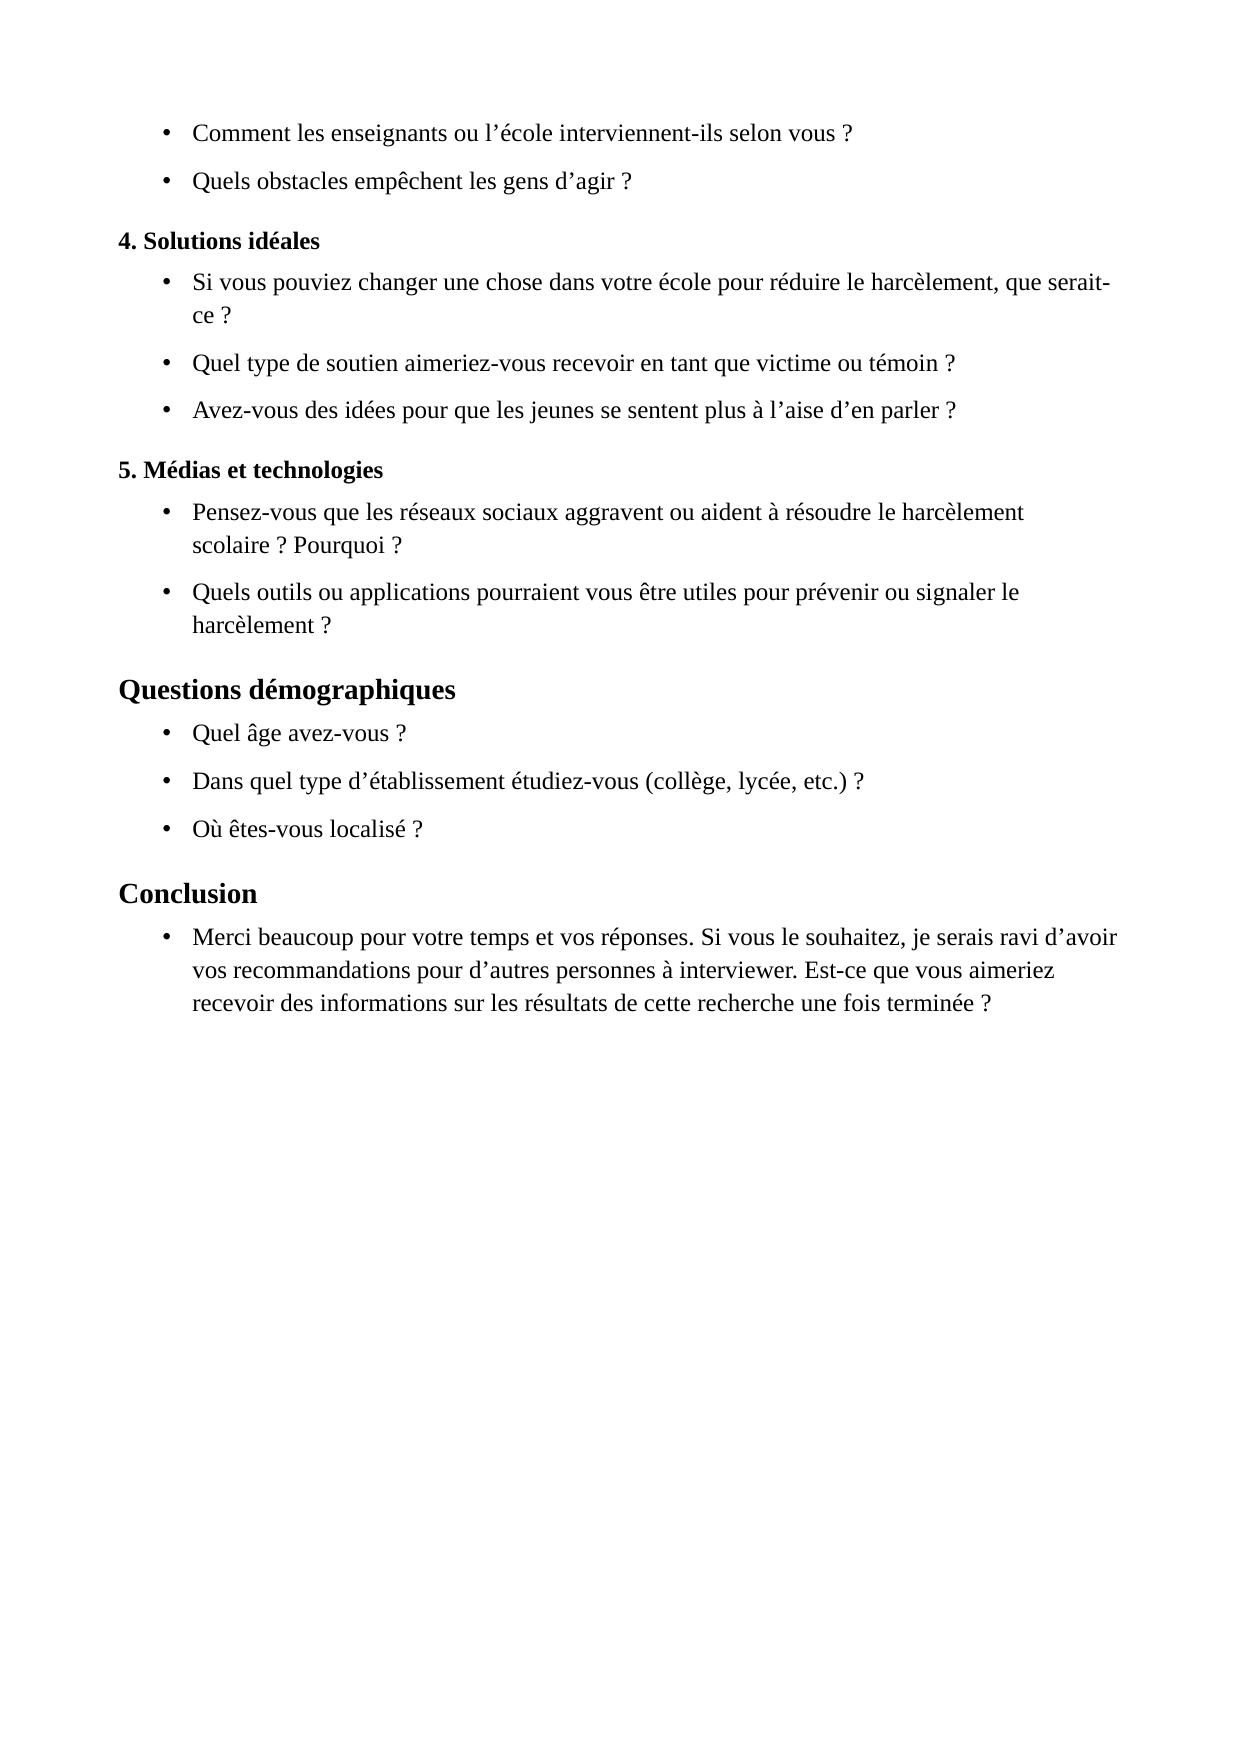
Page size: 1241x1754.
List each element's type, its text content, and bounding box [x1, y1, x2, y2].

subtitle 5. Médias et technologies [118, 455, 1122, 484]
list Où êtes-vous localisé ? [162, 814, 1122, 842]
list Quels outils ou applications pourraient vous être utiles pour prévenir ou signaler le harcèlement ? [162, 577, 1122, 639]
list Avez-vous des idées pour que les jeunes se sentent plus à l’aise d’en parler ? [162, 395, 1122, 424]
subtitle Questions démographiques [118, 672, 1122, 706]
list Quel âge avez-vous ? [162, 718, 1122, 747]
list Quel type de soutien aimeriez-vous recevoir en tant que victime ou témoin ? [162, 348, 1122, 376]
list Pensez-vous que les réseaux sociaux aggravent ou aident à résoudre le harcèlement scolaire ? Pourquoi ? [162, 497, 1122, 558]
subtitle 4. Solutions idéales [118, 226, 1122, 254]
list Comment les enseignants ou l’école interviennent-ils selon vous ? [162, 118, 1122, 147]
list Quels obstacles empêchent les gens d’agir ? [162, 166, 1122, 194]
subtitle Conclusion [118, 876, 1122, 909]
list Merci beaucoup pour votre temps et vos réponses. Si vous le souhaitez, je serais ravi d’avoir vos recommandations pour d’autres personnes à interviewer. Est-ce que vous aimeriez recevoir des informations sur les résultats de cette recherche une fois terminée ? [162, 922, 1122, 1017]
list Dans quel type d’établissement étudiez-vous (collège, lycée, etc.) ? [162, 766, 1122, 795]
list Si vous pouviez changer une chose dans votre école pour réduire le harcèlement, que serait-ce ? [162, 267, 1122, 329]
